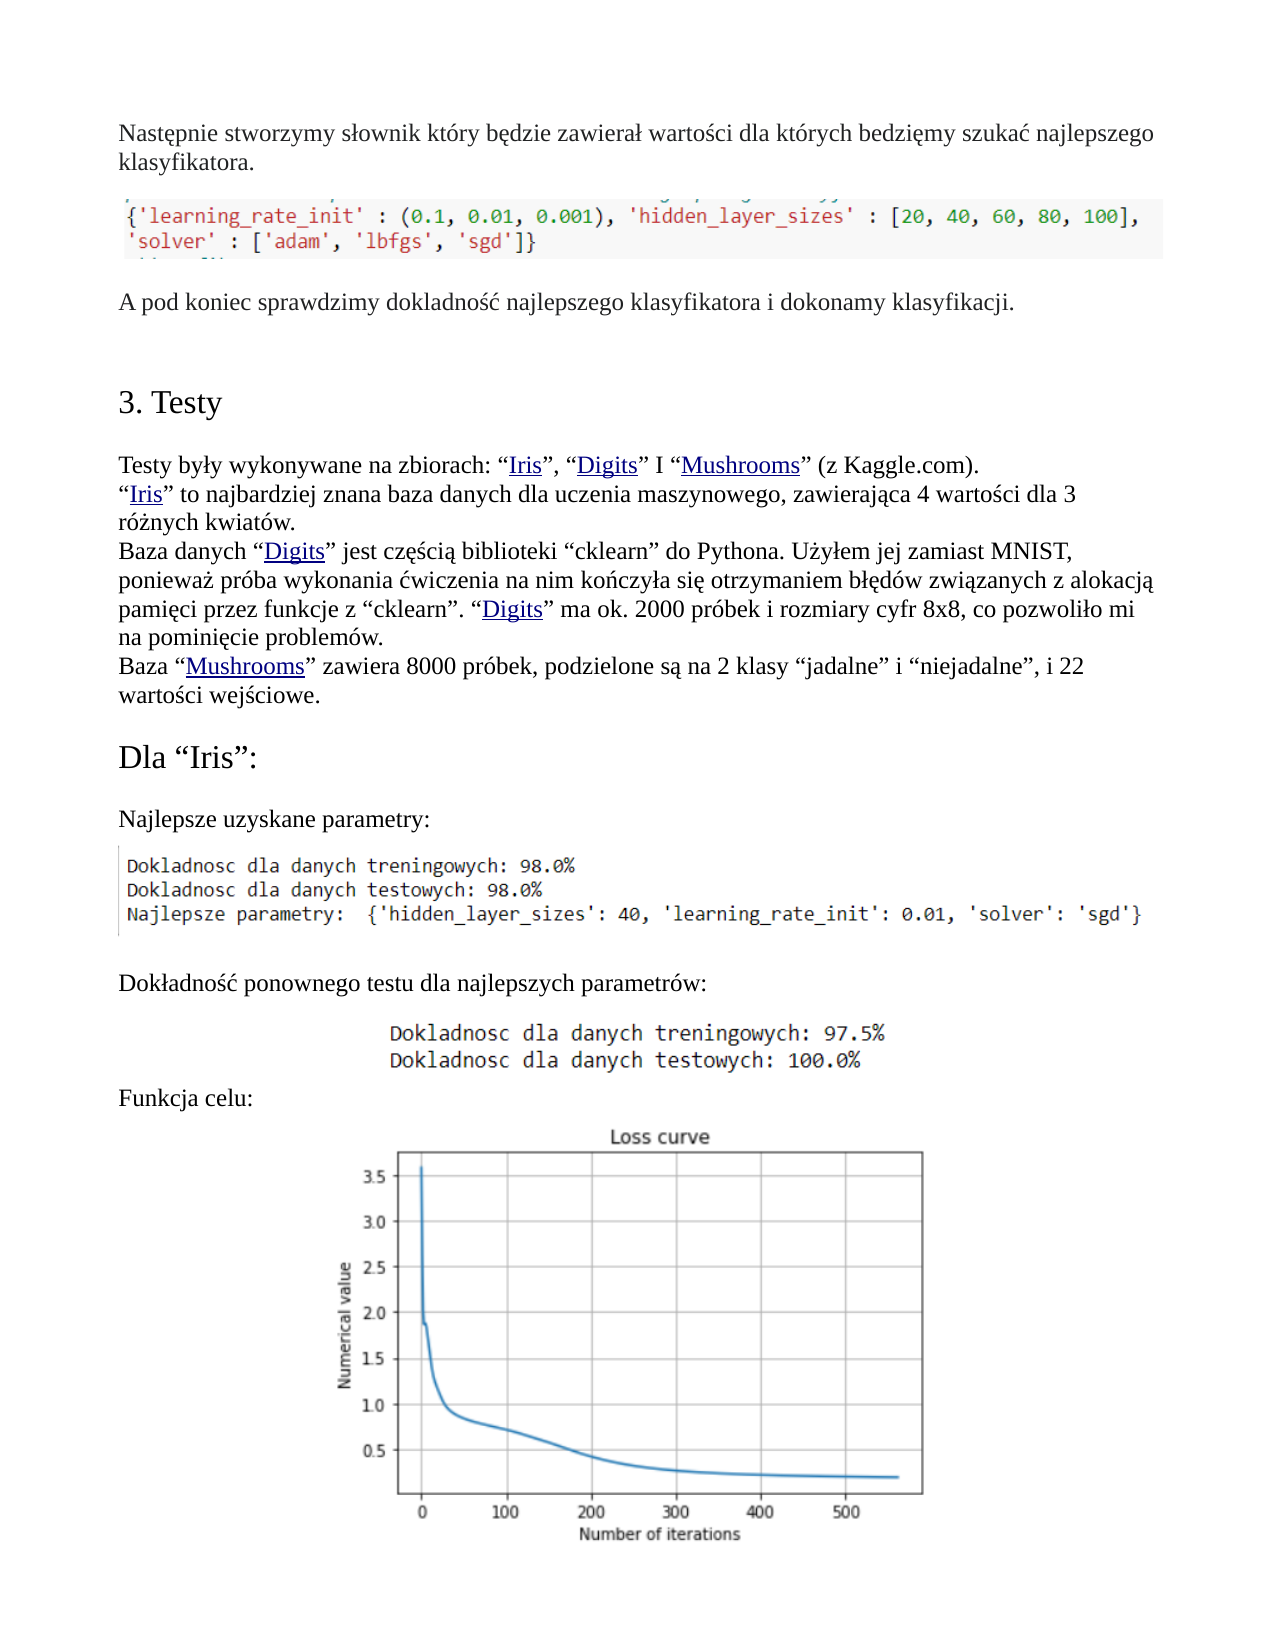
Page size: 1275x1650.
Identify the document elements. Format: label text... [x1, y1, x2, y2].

text Dla “Iris”: [118, 737, 1157, 776]
text “Iris” to najbardziej znana baza danych dla uczenia maszynowego, zawierająca 4 wartości dla 3 różnych kwiatów. [118, 479, 1157, 536]
text Baza “Mushrooms” zawiera 8000 próbek, podzielone są na 2 klasy “jadalne” i “niejadalne”, i 22 wartości wejściowe. [118, 651, 1157, 709]
text Testy były wykonywane na zbiorach: “Iris”, “Digits” I “Mushrooms” (z Kaggle.com). [118, 450, 1157, 479]
picture [385, 1016, 890, 1083]
picture [124, 199, 1164, 259]
text Dokładność ponownego testu dla najlepszych parametrów: [118, 968, 1157, 997]
text Baza danych “Digits” jest częścią biblioteki “cklearn” do Pythona. Użyłem jej zamiast MNIST, ponieważ próba wykonania ćwiczenia na nim kończyła się otrzymaniem błędów związanych z alokacją pamięci przez funkcje z “cklearn”. “Digits” ma ok. 2000 próbek i rozmiary cyfr 8x8, co pozwoliło mi na pominięcie problemów. [118, 536, 1157, 651]
picture [118, 845, 1157, 940]
text Następnie stworzymy słownik który będzie zawierał wartości dla których bedzięmy szukać najlepszego klasyfikatora. [118, 118, 1157, 176]
picture [316, 1117, 959, 1564]
text 3. Testy [118, 383, 1157, 421]
text Najlepsze uzyskane parametry: [118, 804, 1157, 833]
text A pod koniec sprawdzimy dokladność najlepszego klasyfikatora i dokonamy klasyfikacji. [118, 287, 1157, 316]
text Funkcja celu: [118, 1083, 1157, 1112]
